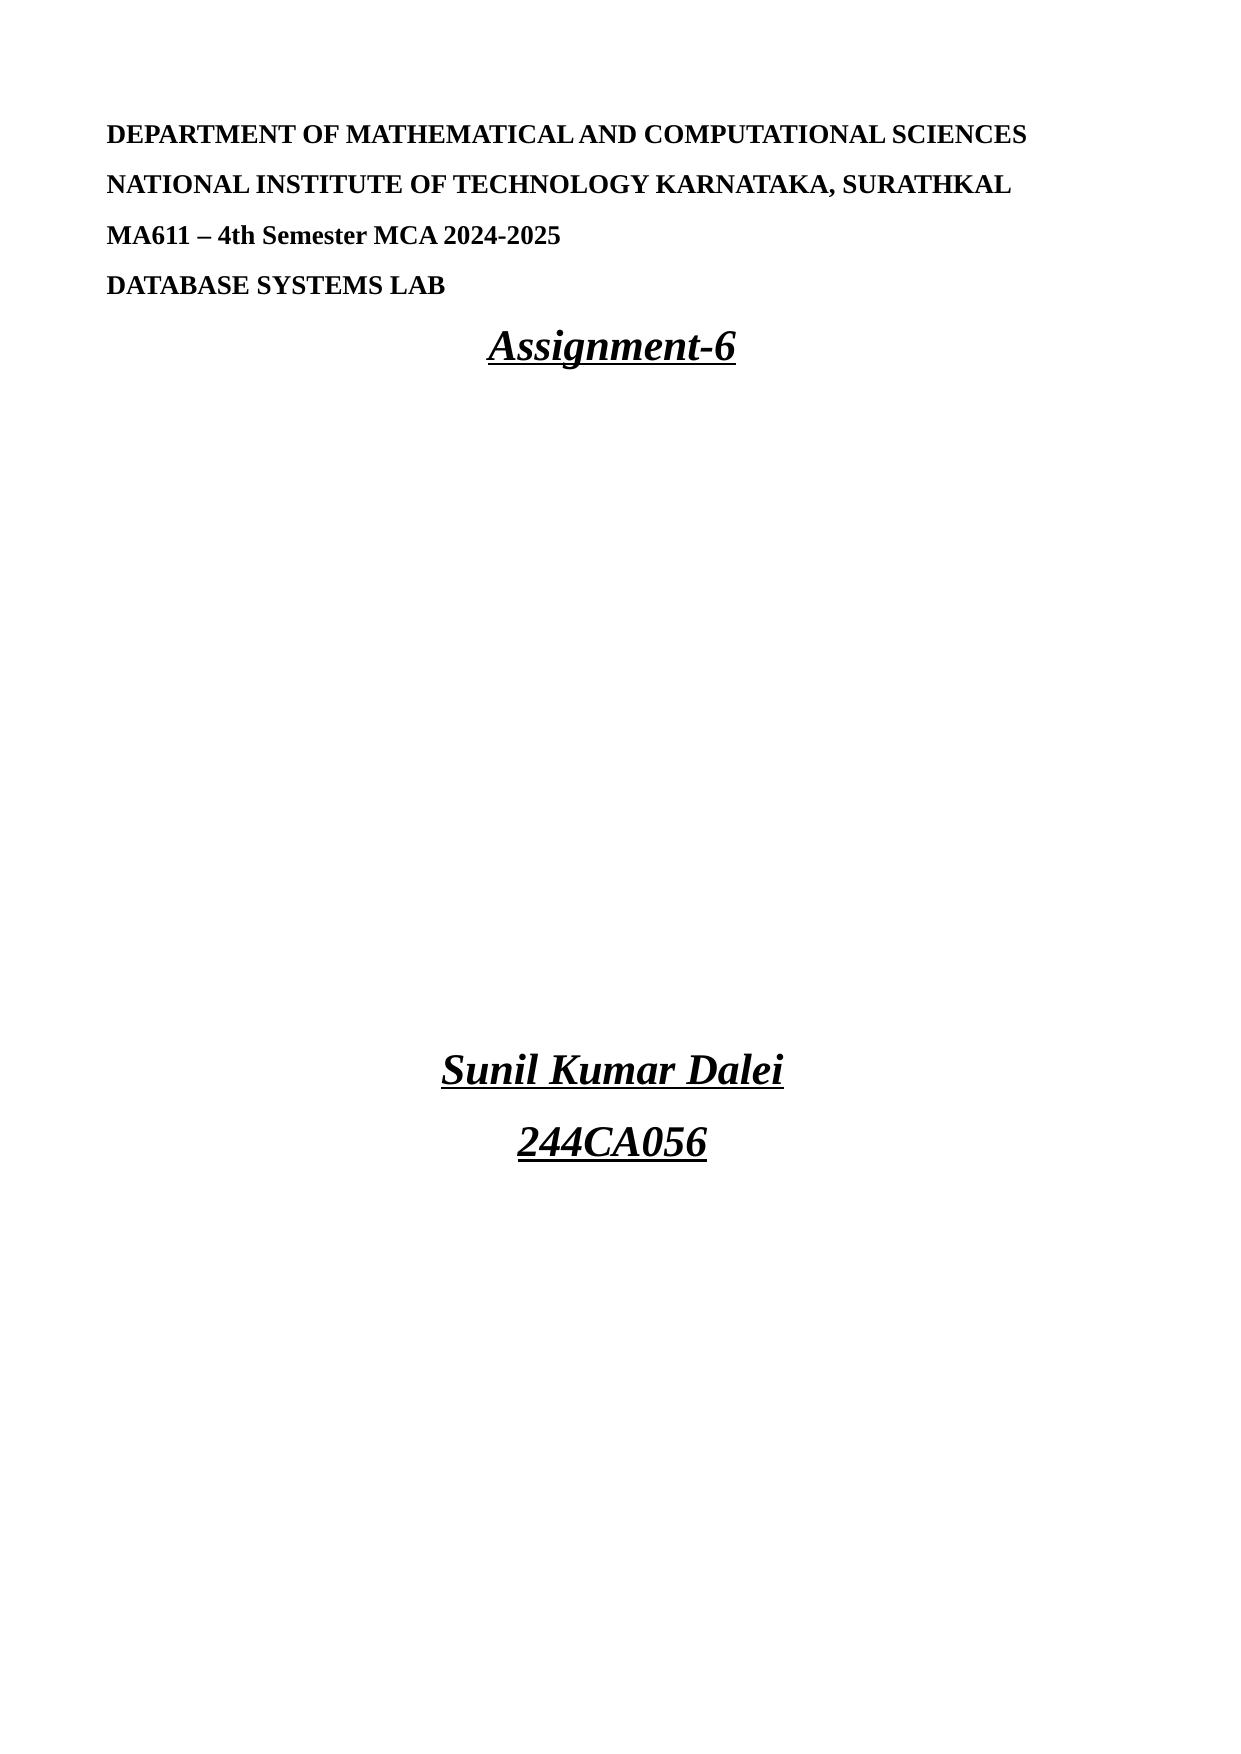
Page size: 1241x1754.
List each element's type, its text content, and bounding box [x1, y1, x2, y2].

text Sunil Kumar Dalei [106, 1043, 1122, 1094]
text DATABASE SYSTEMS LAB [106, 269, 1122, 300]
text NATIONAL INSTITUTE OF TECHNOLOGY KARNATAKA, SURATHKAL [106, 168, 1122, 199]
text DEPARTMENT OF MATHEMATICAL AND COMPUTATIONAL SCIENCES [106, 118, 1122, 149]
text 244CA056 [106, 1116, 1122, 1166]
text MA611 – 4th Semester MCA 2024-2025 [106, 219, 1122, 250]
text Assignment-6 [106, 319, 1122, 370]
